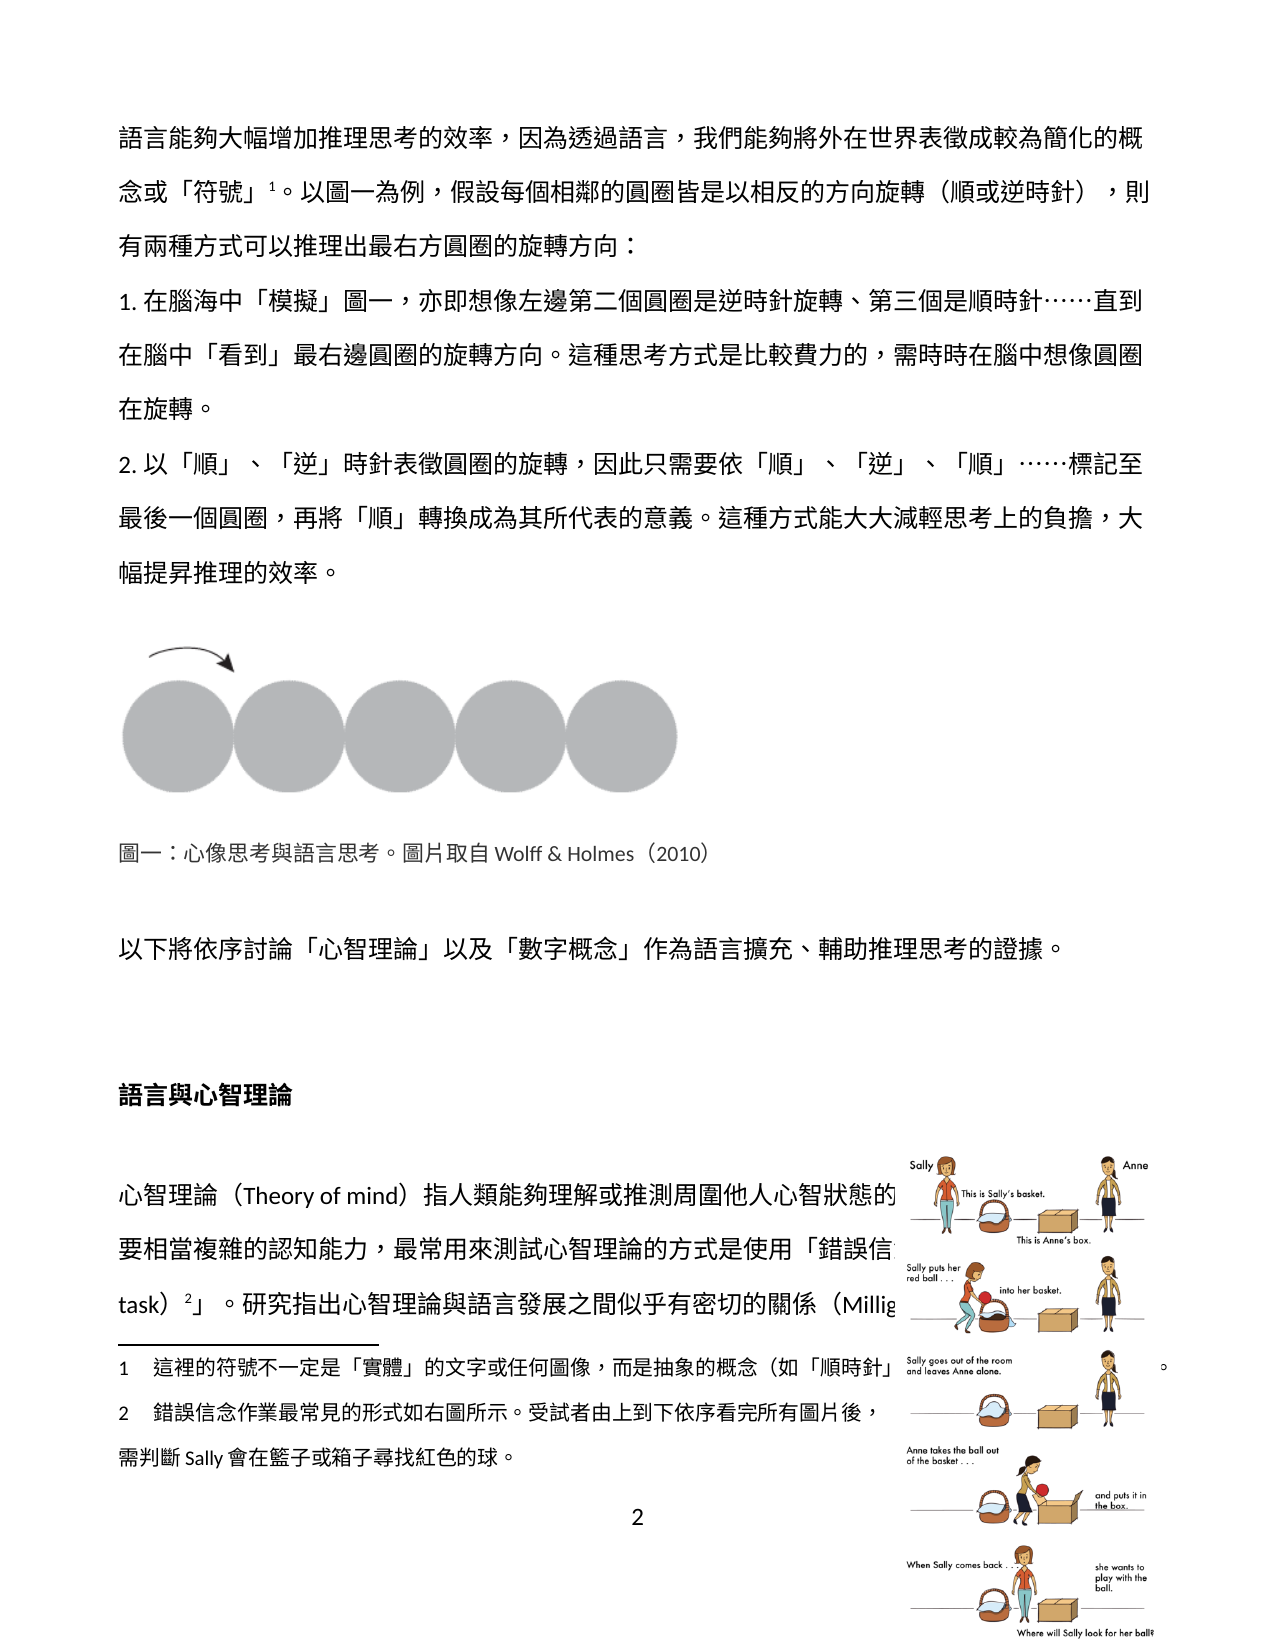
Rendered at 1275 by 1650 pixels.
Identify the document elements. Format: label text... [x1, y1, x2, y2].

text 圖一：心像思考與語言思考。圖片取自Wolff & Holmes（2010） [118, 836, 1157, 868]
text 語言能夠大幅增加推理思考的效率，因為透過語言，我們能夠將外在世界表徵成較為簡化的概念或「符號」。以圖一為例，假設每個相鄰的圓圈皆是以相反的方向旋轉（順或逆時針），則有兩種方式可以推理出最右方圓圈的旋轉方向： [118, 118, 1157, 263]
text 1. 在腦海中「模擬」圖一，亦即想像左邊第二個圓圈是逆時針旋轉、第三個是順時針……直到在腦中「看到」最右邊圓圈的旋轉方向。這種思考方式是比較費力的，需時時在腦中想像圓圈在旋轉。 [118, 281, 1157, 426]
picture [894, 1153, 1162, 1650]
text 錯誤信念作業最常見的形式如右圖所示。受試者由上到下依序看完所有圖片後， [118, 1396, 894, 1427]
text 語言與心智理論 [118, 1075, 1157, 1111]
picture [104, 640, 699, 810]
text 需判斷Sally會在籃子或箱子尋找紅色的球。 [118, 1442, 894, 1472]
text 心智理論（Theory of mind）指人類能夠理解或推測周圍他人心智狀態的能力。具備心智理論需要相當複雜的認知能力，最常用來測試心智理論的方式是使用「錯誤信念作業（false-belief task）」。研究指出心智理論與語言發展之間似乎有密切的關係（Milligan, Astington, & Dack, 2007; Pyers & Senghas, 2009）。對於語言如何影響心智理論，有許多可能的假設，其中一項訴諸語言的句法結構與推理思考之間的關聯：句法的子句結構。如「瑪莉以為她看見了鬼（Mary thought she saw a ghost）」基本上即蘊含了「錯誤信念作業」的概念—句子的一部分是事實（Mary thought）；另一部分是信念（that she saw a ghost）。藉由這種結構的句子，兒童獲得一項重要的工具幫助其推理他人的信念（Pyers & Senghas, 2009）。 [118, 1175, 894, 1320]
text 這裡的符號不一定是「實體」的文字或任何圖像，而是抽象的概念（如「順時針」）但在語言中有對應的表徵。 [118, 1351, 894, 1381]
text 以下將依序討論「心智理論」以及「數字概念」作為語言擴充、輔助推理思考的證據。 [118, 929, 1157, 966]
text 2. 以「順」、「逆」時針表徵圓圈的旋轉，因此只需要依「順」、「逆」、「順」……標記至最後一個圓圈，再將「順」轉換成為其所代表的意義。這種方式能大大減輕思考上的負擔，大幅提昇推理的效率。 [118, 444, 1157, 589]
